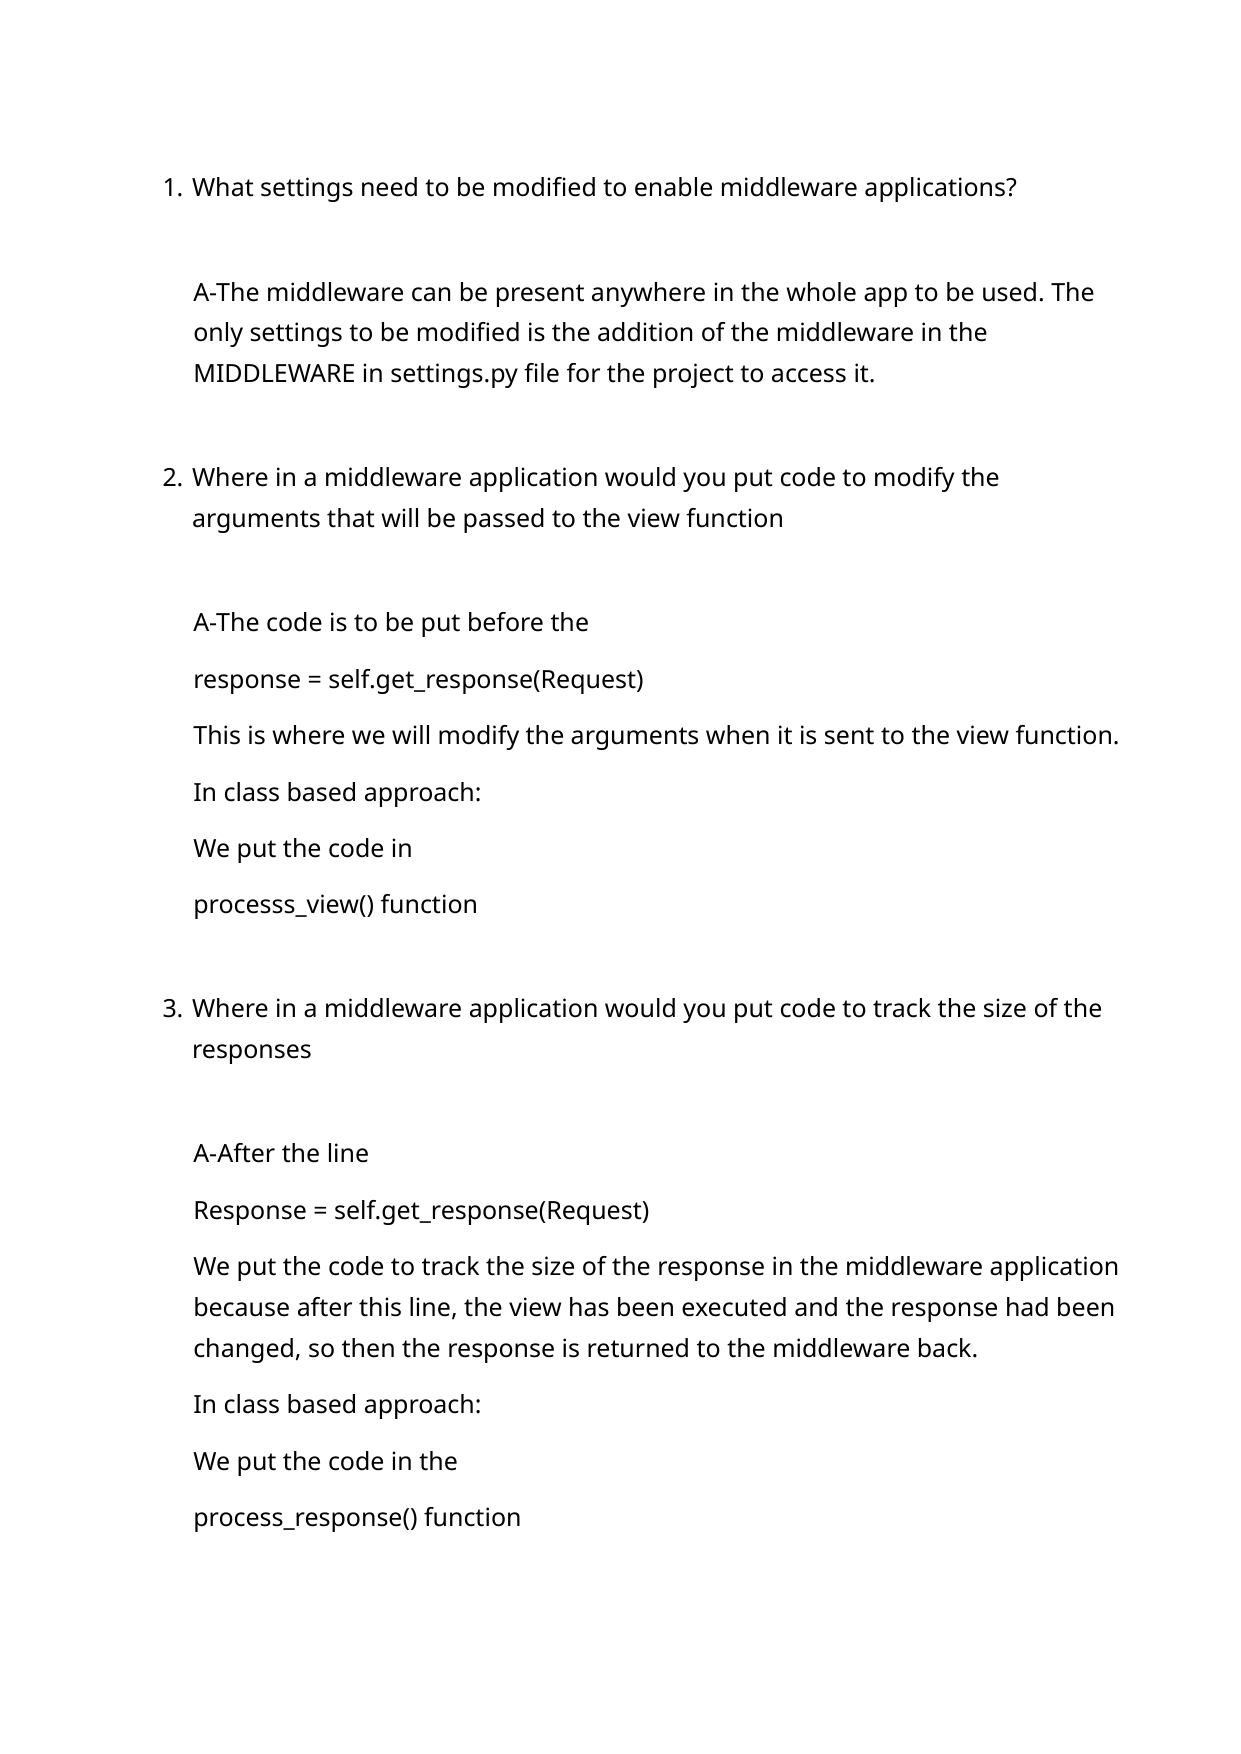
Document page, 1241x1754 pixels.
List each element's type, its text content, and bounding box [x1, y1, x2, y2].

text A-The middleware can be present anywhere in the whole app to be used. The only settings to be modified is the addition of the middleware in the MIDDLEWARE in settings.py file for the project to access it. [193, 274, 1122, 390]
list What settings need to be modified to enable middleware applications? [162, 170, 1122, 204]
text We put the code in the [193, 1443, 1122, 1478]
list Where in a middleware application would you put code to modify the arguments that will be passed to the view function [162, 460, 1122, 535]
list Where in a middleware application would you put code to track the size of the responses [162, 991, 1122, 1066]
text This is where we will modify the arguments when it is sent to the view function. [193, 718, 1122, 752]
text processs_view() function [193, 887, 1122, 921]
text Response = self.get_response(Request) [193, 1192, 1122, 1227]
text In class based approach: [193, 774, 1122, 808]
text process_response() function [193, 1500, 1122, 1534]
text In class based approach: [193, 1387, 1122, 1421]
text We put the code to track the size of the response in the middleware application because after this line, the view has been executed and the response had been changed, so then the response is returned to the middleware back. [193, 1249, 1122, 1365]
text A-The code is to be put before the [193, 605, 1122, 639]
text We put the code in [193, 831, 1122, 865]
text response = self.get_response(Request) [193, 661, 1122, 695]
text A-After the line [193, 1136, 1122, 1170]
